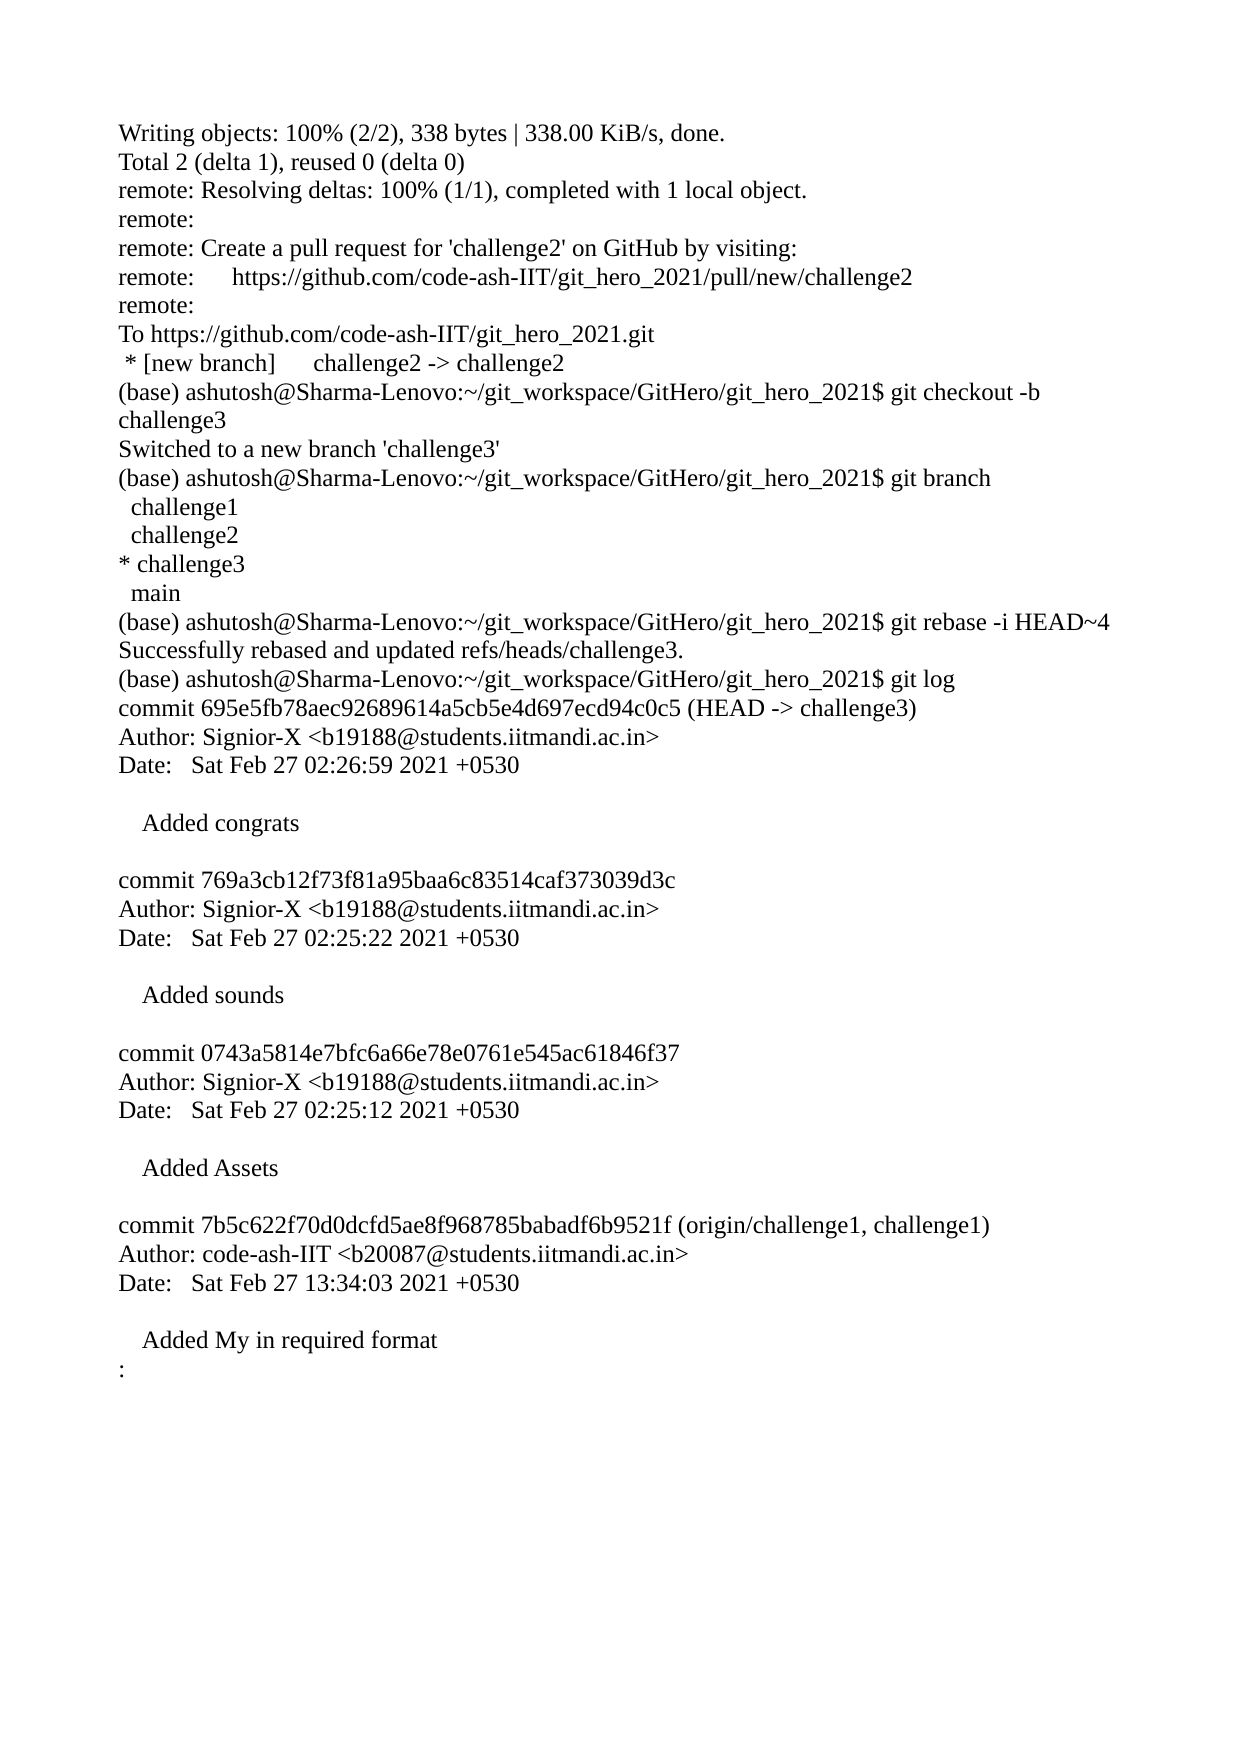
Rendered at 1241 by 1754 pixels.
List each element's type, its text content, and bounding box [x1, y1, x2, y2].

text Added Assets [118, 1153, 1122, 1182]
text remote: Create a pull request for 'challenge2' on GitHub by visiting: [118, 233, 1122, 262]
text Author: Signior-X <b19188@students.iitmandi.ac.in> [118, 1067, 1122, 1096]
text commit 769a3cb12f73f81a95baa6c83514caf373039d3c [118, 866, 1122, 894]
text (base) ashutosh@Sharma-Lenovo:~/git_workspace/GitHero/git_hero_2021$ git branch [118, 463, 1122, 492]
text Added sounds [118, 981, 1122, 1009]
text Writing objects: 100% (2/2), 338 bytes | 338.00 KiB/s, done. [118, 118, 1122, 147]
text remote: https://github.com/code-ash-IIT/git_hero_2021/pull/new/challenge2 [118, 262, 1122, 291]
text remote: [118, 291, 1122, 319]
text (base) ashutosh@Sharma-Lenovo:~/git_workspace/GitHero/git_hero_2021$ git rebase -i HEAD~4 [118, 607, 1122, 636]
text Added congrats [118, 808, 1122, 837]
text Total 2 (delta 1), reused 0 (delta 0) [118, 147, 1122, 176]
text * [new branch] challenge2 -> challenge2 [118, 348, 1122, 377]
text Author: Signior-X <b19188@students.iitmandi.ac.in> [118, 894, 1122, 923]
text Date: Sat Feb 27 13:34:03 2021 +0530 [118, 1268, 1122, 1297]
text commit 7b5c622f70d0dcfd5ae8f968785babadf6b9521f (origin/challenge1, challenge1) [118, 1211, 1122, 1239]
text Date: Sat Feb 27 02:25:22 2021 +0530 [118, 923, 1122, 952]
text Date: Sat Feb 27 02:25:12 2021 +0530 [118, 1096, 1122, 1124]
text commit 695e5fb78aec92689614a5cb5e4d697ecd94c0c5 (HEAD -> challenge3) [118, 693, 1122, 722]
text Date: Sat Feb 27 02:26:59 2021 +0530 [118, 751, 1122, 779]
text (base) ashutosh@Sharma-Lenovo:~/git_workspace/GitHero/git_hero_2021$ git checkout -b challenge3 [118, 377, 1122, 434]
text remote: [118, 204, 1122, 233]
text Author: Signior-X <b19188@students.iitmandi.ac.in> [118, 722, 1122, 751]
text (base) ashutosh@Sharma-Lenovo:~/git_workspace/GitHero/git_hero_2021$ git log [118, 664, 1122, 693]
text challenge1 [118, 492, 1122, 521]
text : [118, 1354, 1122, 1383]
text Switched to a new branch 'challenge3' [118, 434, 1122, 463]
text Successfully rebased and updated refs/heads/challenge3. [118, 636, 1122, 664]
text challenge2 [118, 521, 1122, 549]
text main [118, 578, 1122, 607]
text Author: code-ash-IIT <b20087@students.iitmandi.ac.in> [118, 1239, 1122, 1268]
text remote: Resolving deltas: 100% (1/1), completed with 1 local object. [118, 176, 1122, 204]
text Added My in required format [118, 1326, 1122, 1354]
text * challenge3 [118, 549, 1122, 578]
text To https://github.com/code-ash-IIT/git_hero_2021.git [118, 319, 1122, 348]
text commit 0743a5814e7bfc6a66e78e0761e545ac61846f37 [118, 1038, 1122, 1067]
